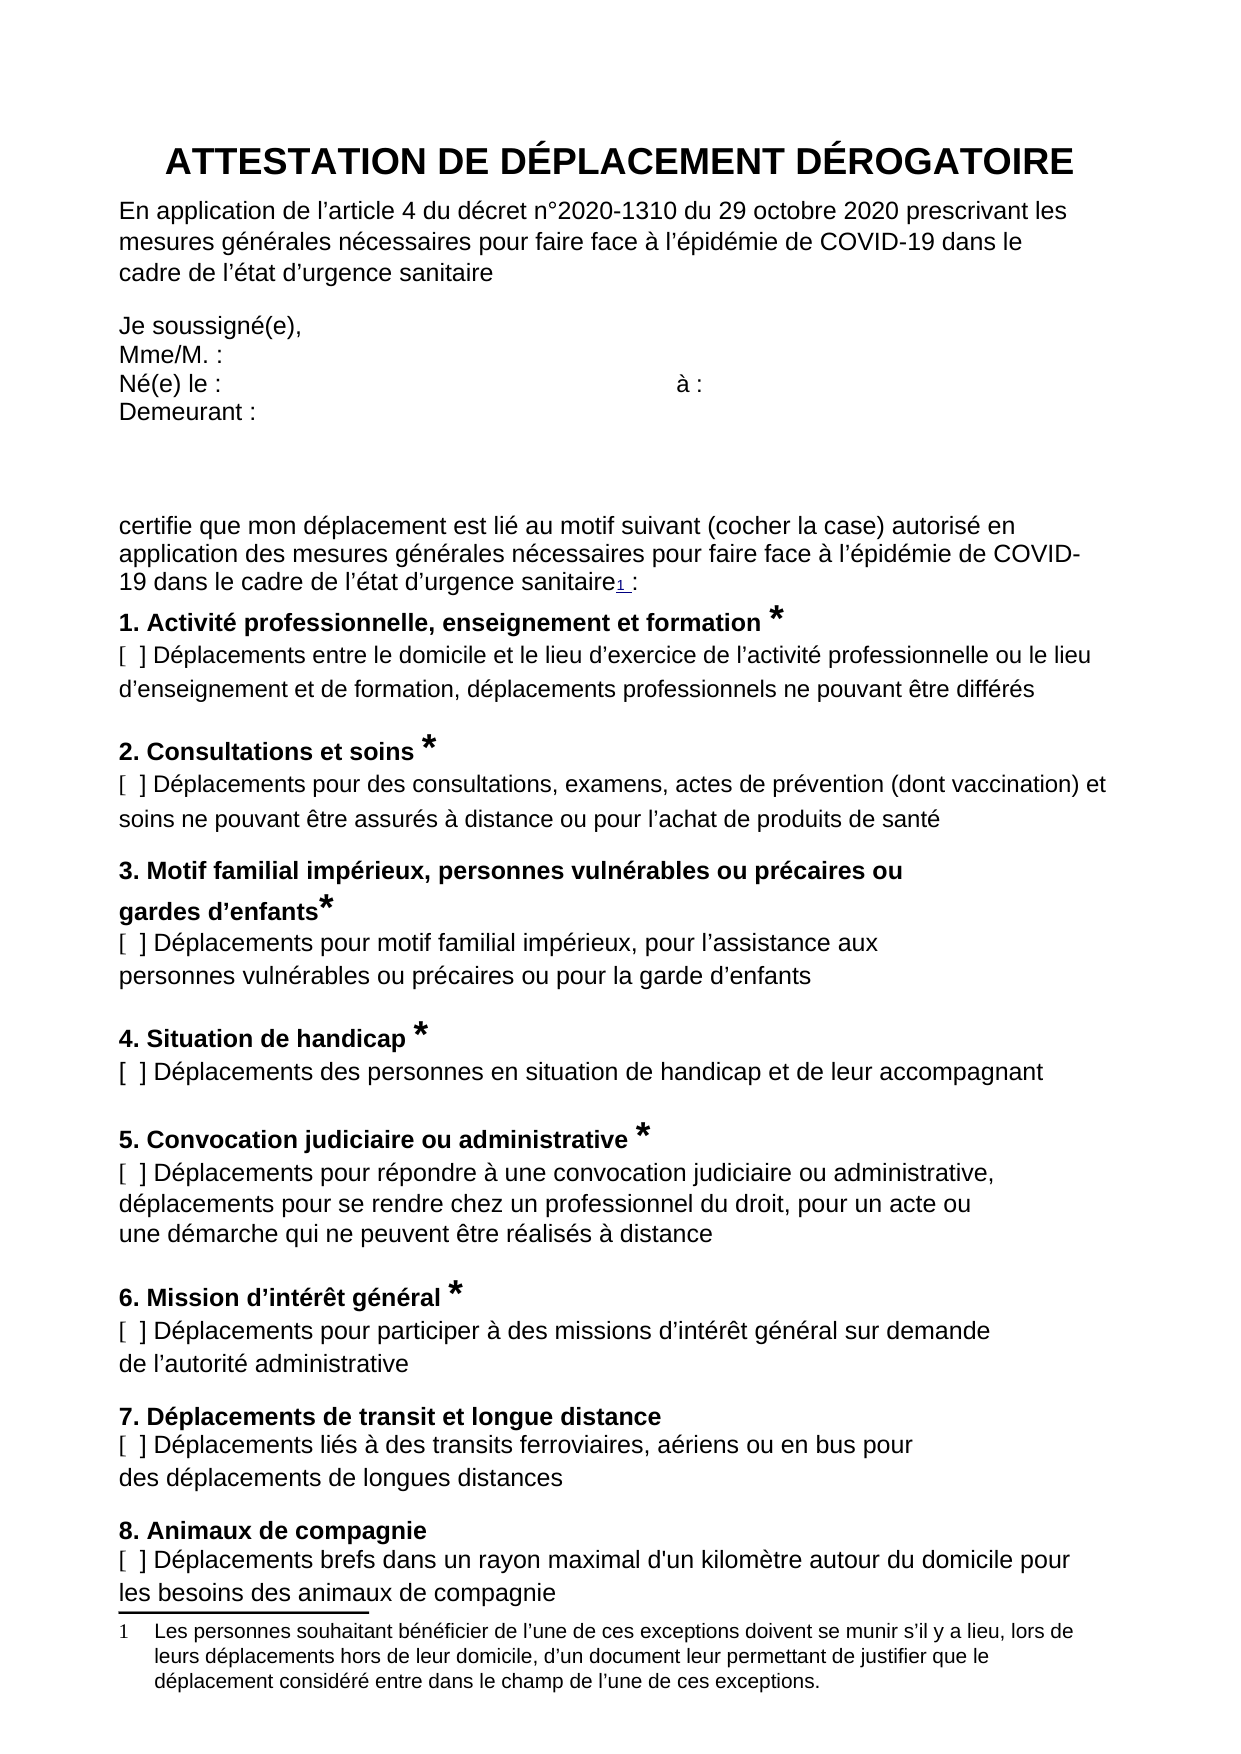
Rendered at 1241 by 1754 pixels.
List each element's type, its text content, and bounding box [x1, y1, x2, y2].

text Je soussigné(e), [119, 311, 1121, 340]
text certifie que mon déplacement est lié au motif suivant (cocher la case) autorisé en application des mesures générales nécessaires pour faire face à l’épidémie de COVID-19 dans le cadre de l’état d’urgence sanitaire1 : [119, 512, 1108, 596]
list ] Déplacements pour répondre à une convocation judiciaire ou administrative, déplacements pour se rendre chez un professionnel du droit, pour un acte ou une démarche qui ne peuvent être réalisés à distance [118, 1158, 1019, 1248]
text Mme/M. : [119, 340, 1121, 368]
list ] Déplacements pour des consultations, examens, actes de prévention (dont vaccination) et soins ne pouvant être assurés à distance ou pour l’achat de produits de santé [118, 770, 1121, 832]
text 4. Situation de handicap * [119, 1013, 1121, 1056]
list ] Déplacements liés à des transits ferroviaires, aériens ou en bus pour des déplacements de longues distances [118, 1431, 960, 1492]
text Né(e) le : à : [119, 368, 1121, 397]
text 3. Motif familial impérieux, personnes vulnérables ou précaires ou gardes d’enfants* [119, 856, 992, 928]
text 2. Consultations et soins * [119, 726, 1121, 769]
text 1. Activité professionnelle, enseignement et formation * [119, 596, 1121, 639]
list ] Déplacements pour motif familial impérieux, pour l’assistance aux personnes vulnérables ou précaires ou pour la garde d’enfants [118, 928, 1002, 990]
text ATTESTATION DE DÉPLACEMENT DÉROGATOIRE [118, 139, 1121, 182]
text 6. Mission d’intérêt général * [119, 1271, 1121, 1314]
text [ ] Déplacements des personnes en situation de handicap et de leur accompagnant [119, 1057, 1121, 1086]
list ] Déplacements brefs dans un rayon maximal d'un kilomètre autour du domicile pour les besoins des animaux de compagnie [118, 1545, 1108, 1607]
text 7. Déplacements de transit et longue distance [119, 1402, 1121, 1430]
text 8. Animaux de compagnie [119, 1516, 1121, 1545]
list Les personnes souhaitant bénéficier de l’une de ces exceptions doivent se munir s’il y a lieu, lors de leurs déplacements hors de leur domicile, d’un document leur permettant de justifier que le déplacement considéré entre dans le champ de l’une de ces exceptions. [118, 1619, 1108, 1693]
text Demeurant : [119, 397, 1121, 426]
list ] Déplacements pour participer à des missions d’intérêt général sur demande de l’autorité administrative [118, 1316, 1025, 1377]
text 5. Convocation judiciaire ou administrative * [119, 1113, 1121, 1156]
list ] Déplacements entre le domicile et le lieu d’exercice de l’activité professionnelle ou le lieu d’enseignement et de formation, déplacements professionnels ne pouvant être différés [118, 641, 1121, 703]
text En application de l’article 4 du décret n°2020-1310 du 29 octobre 2020 prescrivant les mesures générales nécessaires pour faire face à l’épidémie de COVID-19 dans le cadre de l’état d’urgence sanitaire [119, 196, 1092, 286]
